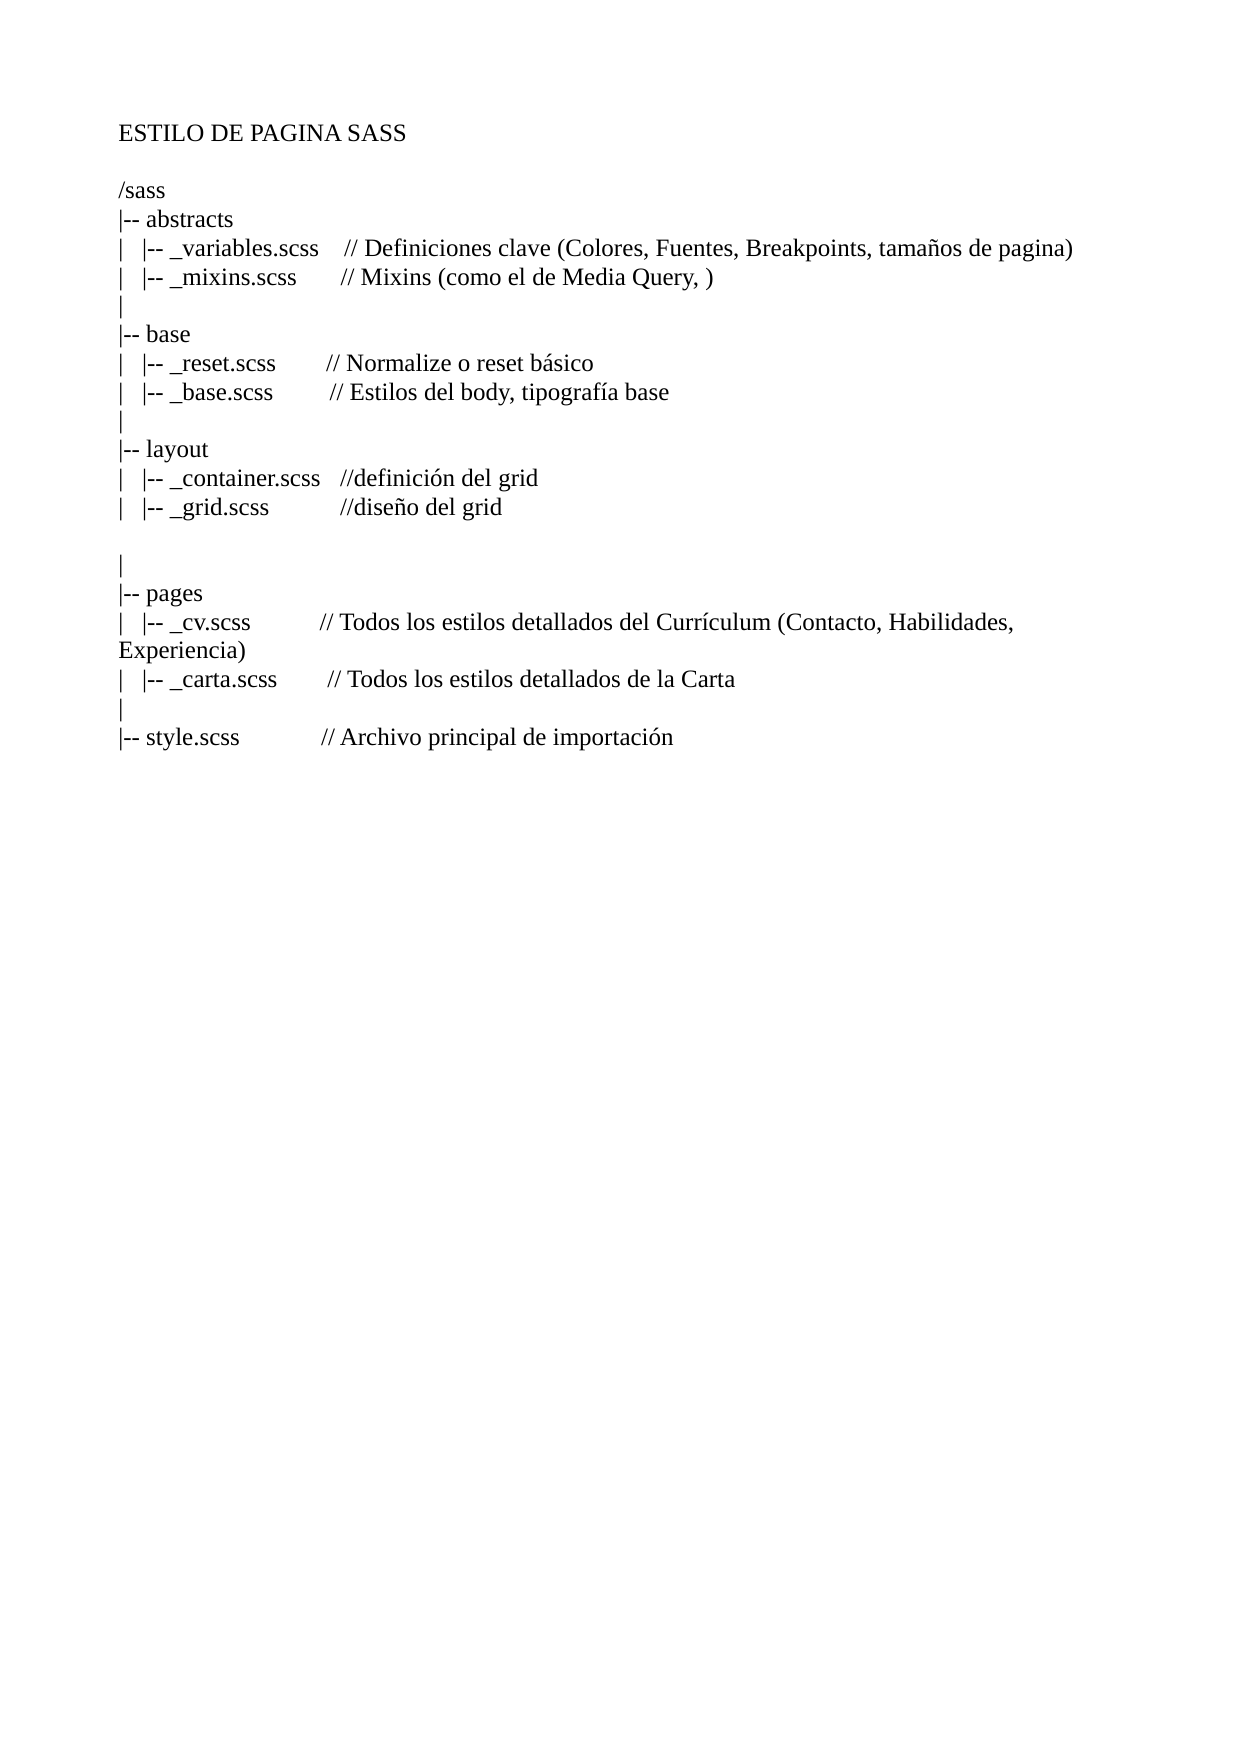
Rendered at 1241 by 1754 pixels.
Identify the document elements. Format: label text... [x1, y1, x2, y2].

text | |-- _base.scss // Estilos del body, tipografía base [118, 377, 1122, 406]
text | |-- _reset.scss // Normalize o reset básico [118, 348, 1122, 377]
text |-- abstracts [118, 204, 1122, 233]
text | [118, 406, 1122, 434]
text /sass [118, 176, 1122, 204]
text |-- base [118, 319, 1122, 348]
text |-- style.scss // Archivo principal de importación [118, 722, 1122, 751]
text | |-- _variables.scss // Definiciones clave (Colores, Fuentes, Breakpoints, tamaños de pagina) [118, 233, 1122, 262]
text | [118, 291, 1122, 319]
text | |-- _grid.scss //diseño del grid [118, 492, 1122, 521]
text | |-- _container.scss //definición del grid [118, 463, 1122, 492]
text | |-- _cv.scss // Todos los estilos detallados del Currículum (Contacto, Habilidades, Experiencia) [118, 607, 1122, 664]
text | |-- _mixins.scss // Mixins (como el de Media Query, ) [118, 262, 1122, 291]
text |-- pages [118, 578, 1122, 607]
text |-- layout [118, 434, 1122, 463]
text | [118, 549, 1122, 578]
text ESTILO DE PAGINA SASS [118, 118, 1122, 147]
text | |-- _carta.scss // Todos los estilos detallados de la Carta [118, 664, 1122, 693]
text | [118, 693, 1122, 722]
